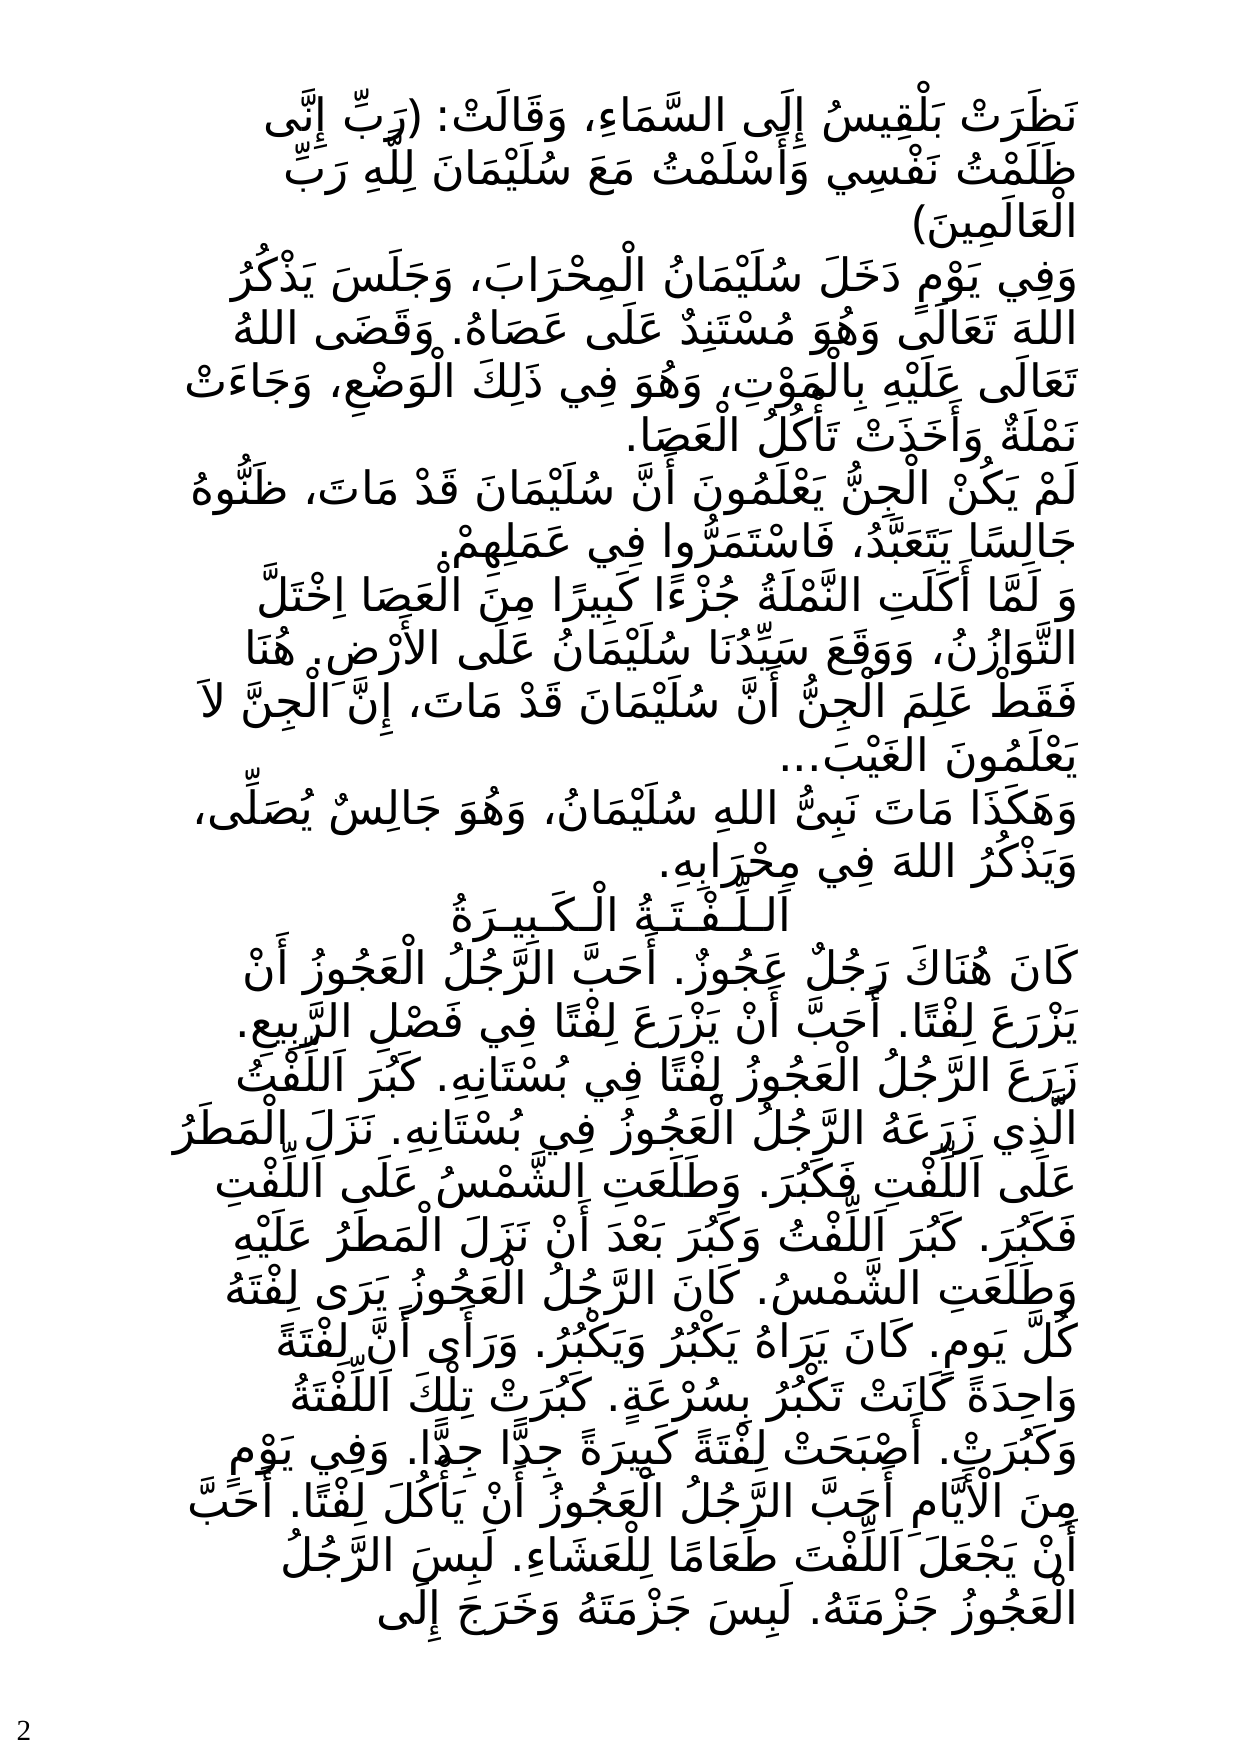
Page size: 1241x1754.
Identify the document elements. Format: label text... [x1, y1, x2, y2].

text لَمْ يَكُنْ الْجِنُّ يَعْلَمُونَ أَنَّ سُلَيْمَانَ قَدْ مَاتَ، ظَنُّوهُ جَالِسًا يَتَعَبَّدُ، فَاسْتَمَرُّوا فِي عَمَلِهِمْ. [162, 462, 1078, 569]
text نَظَرَتْ بَلْقِيسُ إِلَى السَّمَاءِ، وَقَالَتْ: ﴿رَبِّ إِنَّى ظَلَمْتُ نَفْسِي وَأَسْلَمْتُ مَعَ سُلَيْمَانَ لِلَّهِ رَبِّ الْعَالَمِينَ﴾ [162, 89, 1078, 249]
text وَ لَمَّا أَكَلَتِ النَّمْلَةُ جُزْءًا كَبِيرًا مِنَ الْعَصَا اِخْتَلَّ التَّوَازُنُ، وَوَقَعَ سَيِّدُنَا سُلَيْمَانُ عَلَى الأَرْضِ. هُنَا فَقَطْ عَلِمَ الْجِنُّ أَنَّ سُلَيْمَانَ قَدْ مَاتَ، إِنَّ الْجِنَّ لاَ يَعْلَمُونَ الغَيْبَ... [162, 569, 1078, 782]
text وَهَكَذَا مَاتَ نَبِىُّ اللهِ سُلَيْمَانُ، وَهُوَ جَالِسٌ يُصَلِّى، وَيَذْكُرُ اللهَ فِي مِحْرَابِهِ. [162, 782, 1078, 889]
text كَانَ هُنَاكَ رَجُلٌ عَجُوزٌ. أَحَبَّ الرَّجُلُ الْعَجُوزُ أَنْ يَزْرَعَ لِفْتًا. أَحَبَّ أَنْ يَزْرَعَ لِفْتًا فِي فَصْلِ الرَّبِيعِ. زَرَعَ الرَّجُلُ الْعَجُوزُ لِفْتًا فِي بُسْتَانِهِ. كَبُرَ اَللِّفْتُ الَّذِي زَرَعَهُ الرَّجُلُ الْعَجُوزُ فِي بُسْتَانِهِ. نَزَلَ الْمَطَرُ عَلَى اَللِّفْتِ فَكَبُرَ. وَطَلَعَتِ الشَّمْسُ عَلَى اَللِّفْتِ فَكَبُرَ. كَبُرَ اَللِّفْتُ وَكَبُرَ بَعْدَ أَنْ نَزَلَ الْمَطَرُ عَلَيْهِ وَطَلَعَتِ الشَّمْسُ. كَانَ الرَّجُلُ الْعَجُوزُ يَرَى لِفْتَهُ كُلَّ يَومٍ. كَانَ يَرَاهُ يَكْبُرُ وَيَكْبُرُ. وَرَأَى أَنَّ لِفْتَةً وَاحِدَةً كَانَتْ تَكْبُرُ بِسُرْعَةٍ. كَبُرَتْ تِلْكَ اَللِّفْتَةُ وَكَبُرَتْ. أَصْبَحَتْ لِفْتَةً كَبِيرَةً جِدًّا جِدًّا. وَفِي يَوْمٍ مِنَ الْأَيَّامِ أَحَبَّ الرَّجُلُ الْعَجُوزُ أَنْ يَأْكُلَ لِفْتًا. أَحَبَّ أَنْ يَجْعَلَ اَللِّفْتَ طَعَامًا لِلْعَشَاءِ. لَبِسَ الرَّجُلُ الْعَجُوزُ جَزْمَتَهُ. لَبِسَ جَزْمَتَهُ وَخَرَجَ إِلَى الْبُسْتَانِ.أَمْسَكَ الرَّجُلُ الْعَجُوزُ أَوْرَاقَ اَللِّفْتَةِ. أَمْسَكَ أَوْرَاقَهَا بِيَدَيْهِ وَشَدَّهَا. شَدَّ بِكُلِّ قُوَّتِهِ وَشَدَّ. وَلَكِنَّهُ مَا قَدَرَ أَنْ يَقْتَلِعَ اَللِّفْتَةَ الْكَبِيرَةَ. فَنَادَى الرَّجُلُ الْعَجُوزُ زَوْجَتَهُ. نَادَاهَا لِتُسَاعِدَ فِي قَلْعِ اَللِّفْتَةِ الْكَبِيرَةِ. جَاءَتِ الْمَرْأَةُ الْعَجُوزُ وَأَمْسَكَتْ بِزَوْجِهَا. شَدَّ الرَّجُلُ الْعَجُوزُ بِكُلِّ قُوَّتِهِ. وَشَدَّتْ زَوْجَتُهُ بِكُلِّ قُوَّتِهَا. وَلَكِنَّ اَللِّفْتَةَ الْكَبِيرَةَ مَا انْقَلَعَتْ. فَنَادَتِ الْمَرْأَةُ الْعَجُوزُ وَلَدًا صَغِيرًا. نَادَتْهُ لِيُسَاعِدَ فِي قَلْعِ اَللِّفْتَةِ الْكَبِيرَةِ. جَاءَ الْوَلَدُ الصَّغِيرُ وَأَمْسَكَ بِالْمَرْأَةِ الْعَجُوزِ. شَدَّ الرَّجُلُ الْعَجُوزُ بِكُلِّ قُوَّتِهِ. وَشَدَّتْ زَوْجَتُهُ بِكُلِّ قُوَّتِهَا. وَشَدَّ الْوَلَدُ الصَّغِيرُ بِكُلِّ قُوَّتِهِ. وَشَدُّوا جَمِيعًا بِكُلِّ قُوَّتِهِمْ. وَلَكِنَّهُمْ مَا قَدَرُوا أَنْ يَقْتَلِعُوا اَللِّفْتَةَ الْكَبِيرَةَ. فَنَادَى الْوَلَدُ الصَّغِيرُ بِنْتًا صَغِيرَةً. نَادَاهَا لِتُسَاعِدَ فِي قَلْعِ اَللِّفْتَةِ الْكَبِيرَةِ. جَاءَتِ الْبِنْتُ الصَّغِيرَةُ وَأَمْسَكَتْ بِالْوَلَدِ الصَّغِيرِ. شَدَّ الرَّجُلُ الْعَجُوزُ بِكُلِّ قُوَّتِهِ. وَشَدَّتِ الْمَرْأَةُ الْعَجُوزُ بِكُلِّ قُوَّتِهَا. وَشَدَّ الْوَلَدُ الصَّغِيرُ بِكُلِّ قُوَّتِهِ. وَشَدَّتِ الْبِنْتُ الصَّغِيرَةُ بِكُلِّ قُوَّتِهَا. وَشَدُّوا جَمِيعًا بِكُلِّ قُوَّتِهِمْ. وَلَكِنَّهُمْ مَا قَدَرُوا أَنْ يَقْتَلِعُوا اَللِّفْتَةَ الْكَبِيرَةَ. فَنَادَتِ الْبِنْتُ الصَّغِيرَةُ مَاعِزًا كَبِيرًا. نَادَتْهُ لِيُسَاعِدَ فِي قَلْعِ اَللِّفْتَةِ الْكَبِيرَةِ. جَاءَ الْمَاعِزُ وَ أَمْسَكَ بِالْبِنْتِ الصَّغِيرَةِ. شَدَّ الرَّجُلُ الْعَجُوزُ بِكُلِّ قُوَّتِهِ. وَشَدَّتِ الْمَرْأَةُ الْعَجُوزُ بِكُلِّ قُوَّتِهَا. وَشَدَّ الْوَلَدُ الصَّغِيرُ بِكُلِّ قُوَّتِهِ. وَشَدَّتِ الْبِنْتُ الصَّغِيرَةُ بِكُلِّ قُوَّتِهَا. وَشَدَّ الْمَاعِزُ الْكَبِيرُ بِكُلِّ قُوَّتِهِ. شَدُّوا جَمِيعًا بِكُلِّ قُوَّتِهِمْ. وَلَكِنَّهُمْ مَا قَدَرُوا أَنْ يَقْتَلِعُوا اَللِّفْتَةَ الْكَبِيرَةَ. فَنَادَى الْمَاعِزُ الْكَبِيرُ قِطَّةً سَوْدَاءَ. نَادَاهَا لِتُسَاعِدَ فِي قَلْعِ اَللِّفْتَةِ الْكَبِيرَةِ. جَاءَتِ الْقِطَّةُ السَّوْدَاءُ وَأَمْسَكَتْ بِالْمَاعِزِ الْكَبِيرِ. شَدَّ الرَّجُلُ الْعَجُوزُ بِكُلِّ قُوَّتِهِ. وَشَدَّتِ الْمَرْأَةُ الْعَجُوزُ بِكُلِّ قُوَّتِهَا. وَشَدَّ الْوَلَدُ الصَّغِيرُ بِكُلِّ قُوَّتِهِ. وَشَدَّتِ الْبِنْتُ الصَّغِيرَةُ بِكُلِّ قُوَّتِهَا. وَشَدَّ الْمَاعِزُ الْكَبِيرُ بِكُلِّ قُوَّتِهِ. وَشَدَّتِ الْقِطَّةُ السَّوْدَاءُ بِكُلِّ قُوَّتِهَا. شَدُّوا جَمِيعًا بِكُلِّ قُوَّتِهِمْ. وَلَكِنَّهُمْ مَا قَدَرُوا أَنْ يَقْتَلِعُوا اَللِّفْتَةَ الْكَبِيرَةَ. فَنَادَتِ الْقِطَّةُ السَّوْدَاءُ فَأْرًا صَغِيرًا. نَادَتْهُ لِيُسَاعِدَ فِي قَلْعِ اَللِّفْتَةِ الْكَبِيرَةِ. شَدَّ الرَّجُلُ الْعَجُوزُ بِكُلِّ قُوَّتِهِ. وَشَدَّتِ الْمَرْأَةُ الْعَجُوزُ بِكُلِّ قُوَّتِهَا. وَشَدَّ الْوَلَدُ الصَّغِيرُ بِكُلِّ قُوَّتِهِ. وَشَدَّتِ الْبِنْتُ الصَّغِيرَةُ بِكُلِّ قُوَّتِهَا. وَشَدَّ الْمَاعِزُ الْكَبِيرُ بِكُلِّ قُوَّتِهِ. وَشَدَّتِ الْقِطَّةُ السَّوْدَاءُ بِكُلِّ قُوَّتِهَا. وَشَدَّ الْفَأْرُ الصَّغِيرُ بِكُلِّ قُوَّتِهِ. شَدُّوا جَمِيعًا بِكُلِّ قُوَّتِهِمْ. فَانْقَلَعَتِ اَللِّفْتَةُ الْكَبِيرَةُ! اِنْقَلَعَتِ اَللِّفْتَةُ الْكَبِيرَةُ وَوَقَعُوا جَمِيعًا عَلَى ظُهُورِهِمْ. وَوَقَعَتِ اَللِّفْتَةُ الْكَبِيرَةُ عَلَى الرَّجُلِ الْعَجُوزِ. وَوَقَعَ الرَّجُلُ الْعَجُوزُ عَلَى زَوْجَتِهِ. وَوَقَعَتْ زَوْجَتُهُ عَلَى الْوَلَدِ الصَّغِيرِ. وَوَقَعَ الْوَلَدُ الصَّغِيرُ عَلَى الْبِنْتِ الصَّغِيرَةِ. وَوَقَعَتِ الْبِنْتُ الصَّغِيرَةُ عَلَى الْمَاعِزِ الْكَبِيرِ. وَوَقَعَ الْمَاعِزُ الْكَبِيرُ عَلَى الْقِطَّةِ السَّوْدَاءِ. وَوَقَعَتِ الْقِطَّةُ السَّوْدَاءُ عَلَى الْفَأْرِ الصَّغِيرِ. ثُمَّ قَامُوا جَمِيعًا وَبَدَأُوا يَضْحَكُونَ. ضَحِكُوا وَ ضَحِكُوا وضَحِكُوا. حَمَلُوا اَللِّفْتَةَ الْكَبِيرَةَ وَأَخَذُوهَا إِلَى الْمَطْبَخِ. أَخَذُوهَا إِلَى مَطْبَخِ الْمَرْأَةِ الْعَجُوزِ. طَبَخَتِ الْمَرْأَةُ الْعَجُوزُ لَهُمُ اَللِّفْتَةَ. طَبَخَتْهَا لَهُمْ طَعَامًا لِلْعَشَاءِ. أَكَلَ الرَّجُلُ الْعَجُوزُ لِفْتًا وَقَالَ: "مَا أَلَذَّ هَذَا اللِّفْتَ!" وَأَكَلَتْ زَوْجَتُهُ لِفْتًا وَقَالَتْ: "مَا أَلَذَّ هَذَا اللِّفْتَ!" وَأَكَلَ الْوَلَدُ الصَّغِيرُ لِفْتًا وَقَالَ: "مَا أَلَذَّ هَذَا اللِّفْتَ!" وَأَكَلَتْ الْبِنْتُ الصَّغِيرَةُ لِفْتًا وَقَالَتْ: "مَا أَلَذَّ هَذَا اللِّفْتَ!" وَأَكَلَ الْمَاعِزِ الْكَبِيرِ لِفْتًا وَقَالَ: "مَا أَلَذَّ هَذَا اللِّفْتَ!" وَأَكَلَتِ الْقِطَّةُ السَّوْدَاءُ لِفْتًا وَقَالَتْ: "مَا أَلَذَّ هَذَا اللِّفْتَ!" أَكَلَ الْفَأْرُ الصَّغِيرُ لِفْتًا وَقَالَ: "مَا أَلَذَّ هَذَا اللِّفْتَ!" أَكَلُوا وَأَكَلُوا مِنَ اَللِّفْتَةِ الْكَبِيرَةِ حَتَّى شَبِعُوا. شَبِعُوا جَمِيعًا وَمَا قَدَرُوا أَنْ يَأْكُلُوا اَللِّفْتَةَ الْكَبِيرَةَ كُلَّهَا. فَأَكَلُوا مِنْهَا فِي الْيَوْمِ الثَّانِي. وَأَكَلُوا مِنْهَا فِي الْيَوْمِ الثَّالِثِ. ظَلُّوا يَأْكُلُونَ مِنْهَا حَتَّى أَكَلُوا اَللِّفْتَةَ الْكَبِيرَةَ كُلَّهَا. [162, 942, 1078, 1635]
text اَلـلِّـفْـتَـةُ الْـكَـبِيـرَةُ [162, 889, 1078, 942]
text وَفِي يَوْمٍ دَخَلَ سُلَيْمَانُ الْمِحْرَابَ، وَجَلَسَ يَذْكُرُ اللهَ تَعَالَى وَهُوَ مُسْتَنِدٌ عَلَى عَصَاهُ. وَقَضَى اللهُ تَعَالَى عَلَيْهِ بِالْمَوْتِ، وَهُوَ فِي ذَلِكَ الْوَضْعِ، وَجَاءَتْ نَمْلَةٌ وَأَخَذَتْ تَأْكُلُ الْعَصَا. [162, 249, 1078, 462]
